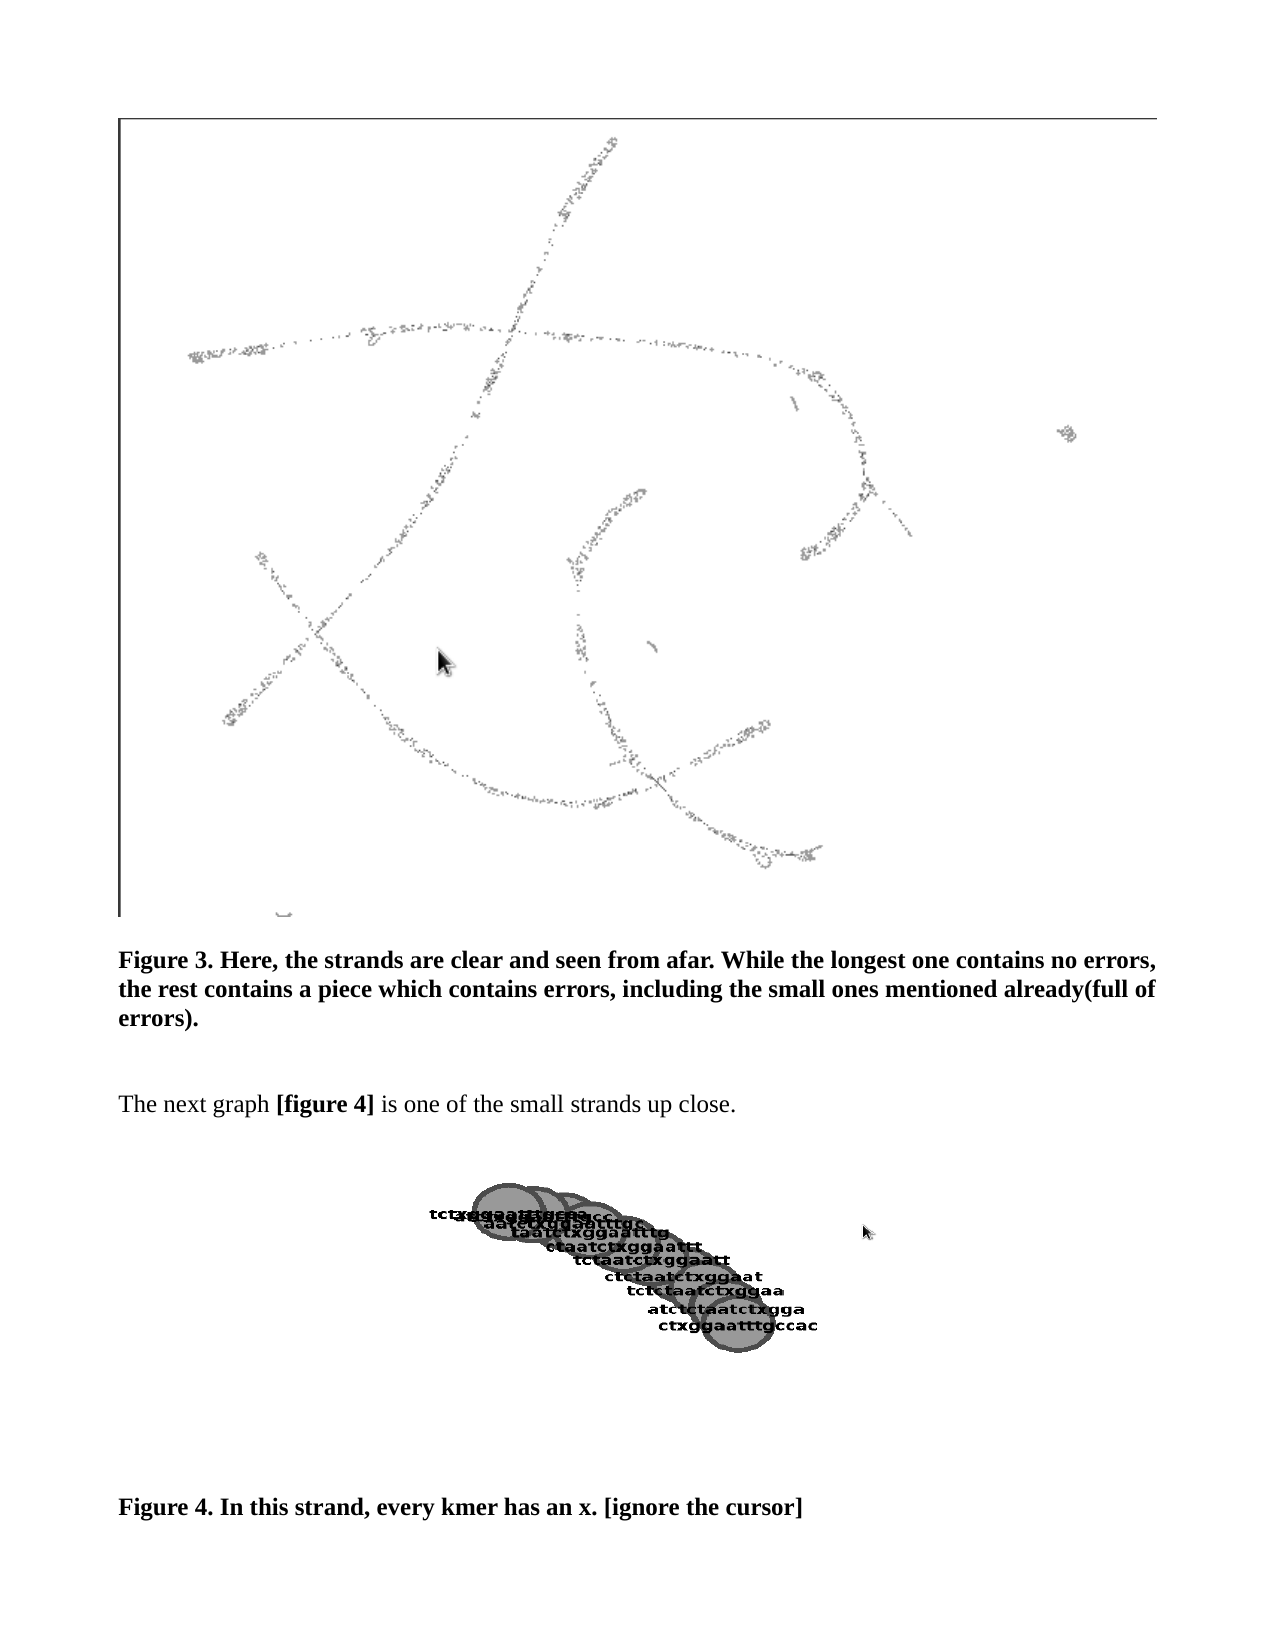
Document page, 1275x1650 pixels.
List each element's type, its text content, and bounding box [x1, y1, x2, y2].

text Figure 4. In this strand, every kmer has an x. [ignore the cursor] [118, 1492, 1157, 1521]
picture [277, 1146, 992, 1437]
text Figure 3. Here, the strands are clear and seen from afar. While the longest one contains no errors, the rest contains a piece which contains errors, including the small ones mentioned already(full of errors). [118, 946, 1157, 1032]
text The next graph [figure 4] is one of the small strands up close. [118, 1089, 1157, 1118]
picture [118, 118, 1157, 917]
